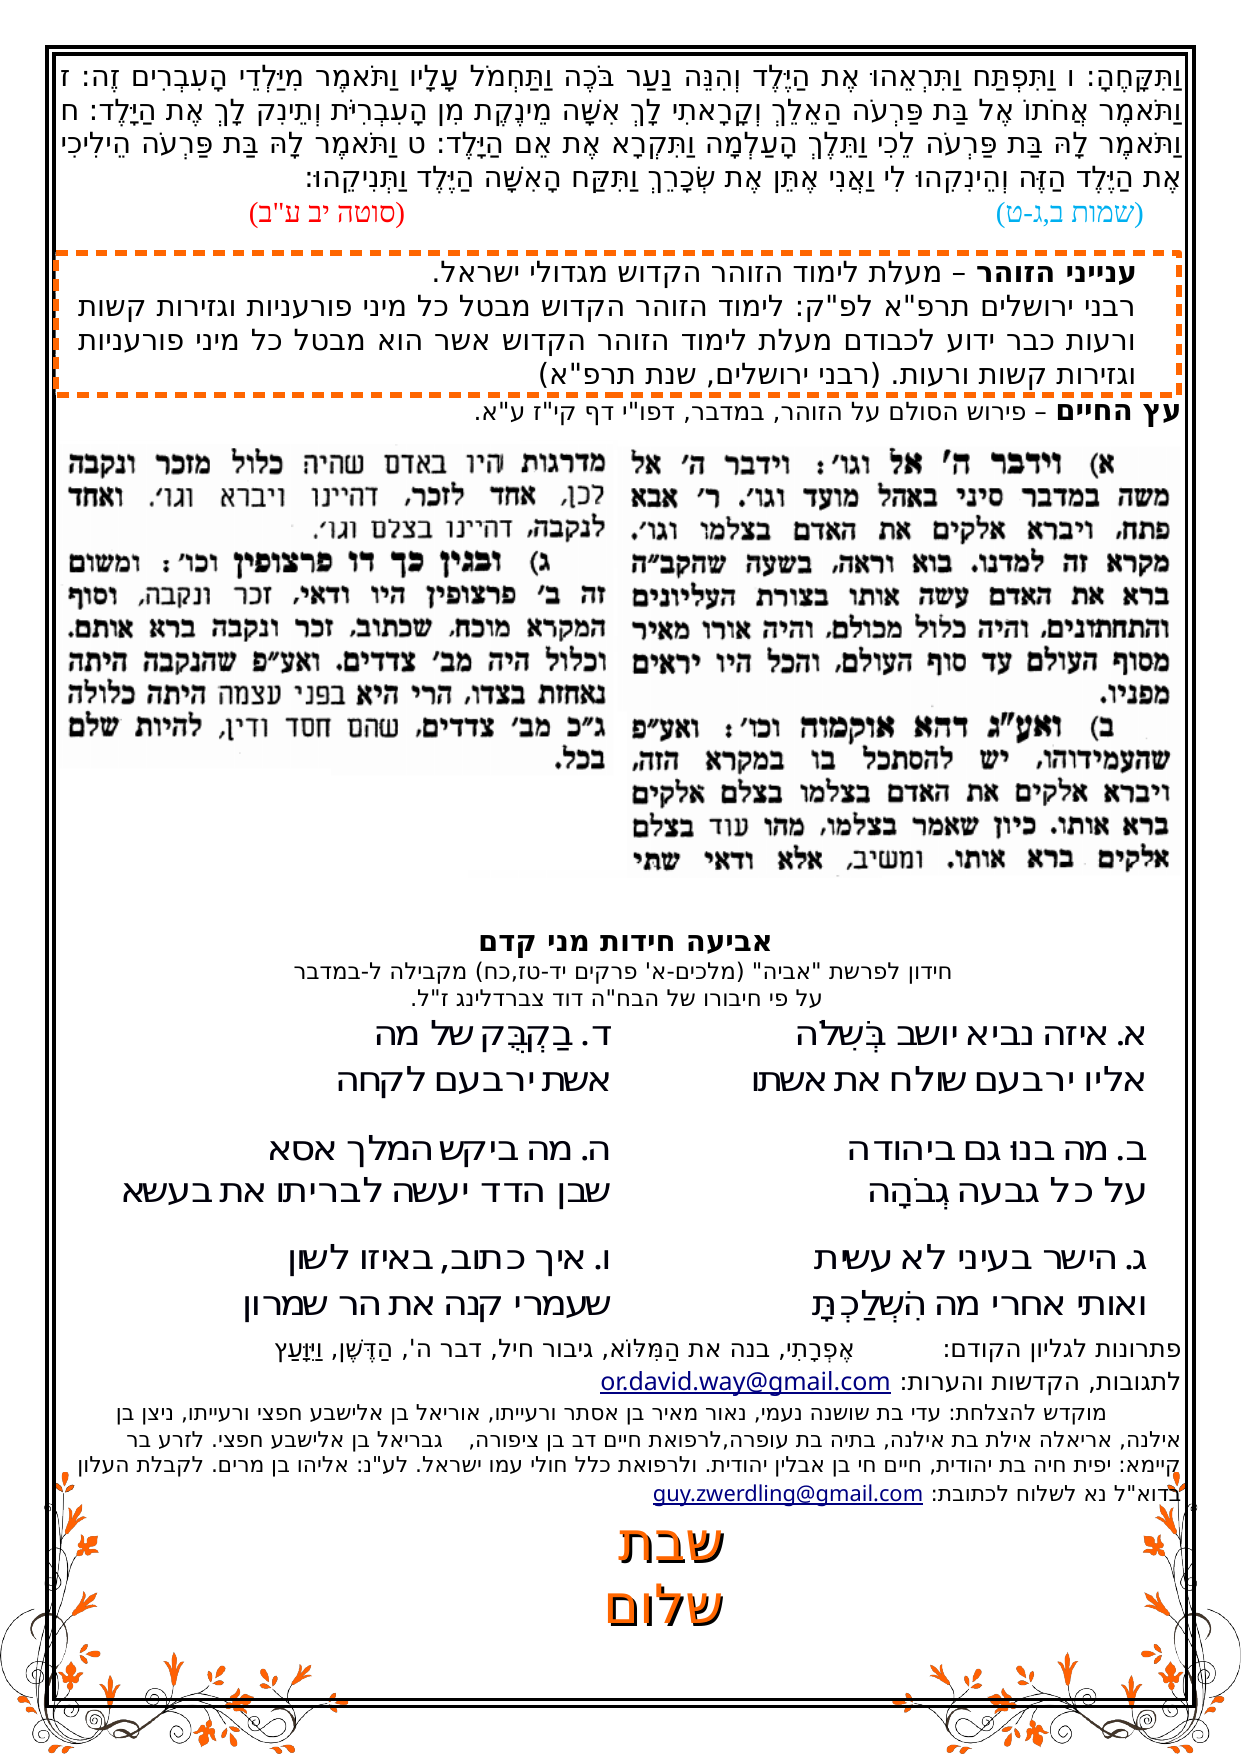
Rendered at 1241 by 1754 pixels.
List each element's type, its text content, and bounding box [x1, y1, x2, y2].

list אביעה חידות מני קדם [59, 924, 1182, 958]
picture [49, 1472, 349, 1705]
picture [892, 1491, 899, 1500]
picture [0, 1472, 349, 1754]
text עץ החיים – פירוש הסולם על הזוהר, במדבר, דפו"י דף קי"ז ע"א. [59, 395, 1182, 427]
list (שמות ב,ג-ט) (סוטה יב ע"ב) [59, 195, 1182, 228]
picture [55, 252, 1180, 395]
picture [892, 1472, 1185, 1698]
text חידון לפרשת "אביה" (מלכים-א' פרקים יד-טז,כח) מקבילה ל-במדבר [59, 958, 1185, 985]
picture [58, 440, 1182, 878]
picture [892, 1472, 1192, 1705]
list על פי חיבורו של הבח"ה דוד צברדלינג ז"ל. [59, 985, 1182, 1012]
picture [56, 1472, 349, 1698]
list מוקדש להצלחת: עדי בת שושנה נעמי, נאור מאיר בן אסתר ורעייתו, אוריאל בן אלישבע חפצי ורעייתו, ניצן בן אילנה, אריאלה אילת בת אילנה, בתיה בת עופרה,לרפואת חיים דב בן ציפורה, גבריאל בן אלישבע חפצי. לזרע בר קיימא: יפית חיה בת יהודית, חיים חי בן אבלין יהודית. ולרפואת כלל חולי עמו ישראל. לע"נ: אליהו בן מרים. לקבלת העלון בדוא"ל נא לשלוח לכתובת: guy.zwerdling@gmail.com [59, 1397, 1182, 1507]
picture [892, 1472, 1241, 1754]
list וַתִּקָּחֶהָ: ו וַתִּפְתַּח וַתִּרְאֵהוּ אֶת הַיֶּלֶד וְהִנֵּה נַעַר בֹּכֶה וַתַּחְמֹל עָלָיו וַתֹּאמֶר מִיַּלְדֵי הָעִבְרִים זֶה: ז וַתֹּאמֶר אֲחֹתוֹ אֶל בַּת פַּרְעֹה הַאֵלֵךְ וְקָרָאתִי לָךְ אִשָּׁה מֵינֶקֶת מִן הָעִבְרִיֹּת וְתֵינִק לָךְ אֶת הַיָּלֶד: ח וַתֹּאמֶר לָהּ בַּת פַּרְעֹה לֵכִי וַתֵּלֶךְ הָעַלְמָה וַתִּקְרָא אֶת אֵם הַיָּלֶד: ט וַתֹּאמֶר לָהּ בַּת פַּרְעֹה הֵילִיכִי אֶת הַיֶּלֶד הַזֶּה וְהֵינִקִהוּ לִי וַאֲנִי אֶתֵּן אֶת שְׂכָרֵךְ וַתִּקַּח הָאִשָּׁה הַיֶּלֶד וַתְּנִיקֵהוּ: [59, 59, 1182, 195]
list לתגובות, הקדשות והערות: or.david.way@gmail.com [59, 1363, 1182, 1397]
list פתרונות לגליון הקודם: אֶפְרָתִי, בנה את הַמִּלּוֹא, גיבור חיל, דבר ה', הַדֶּשֶׁן, וַיִּוָּעַץ [59, 1012, 1182, 1363]
